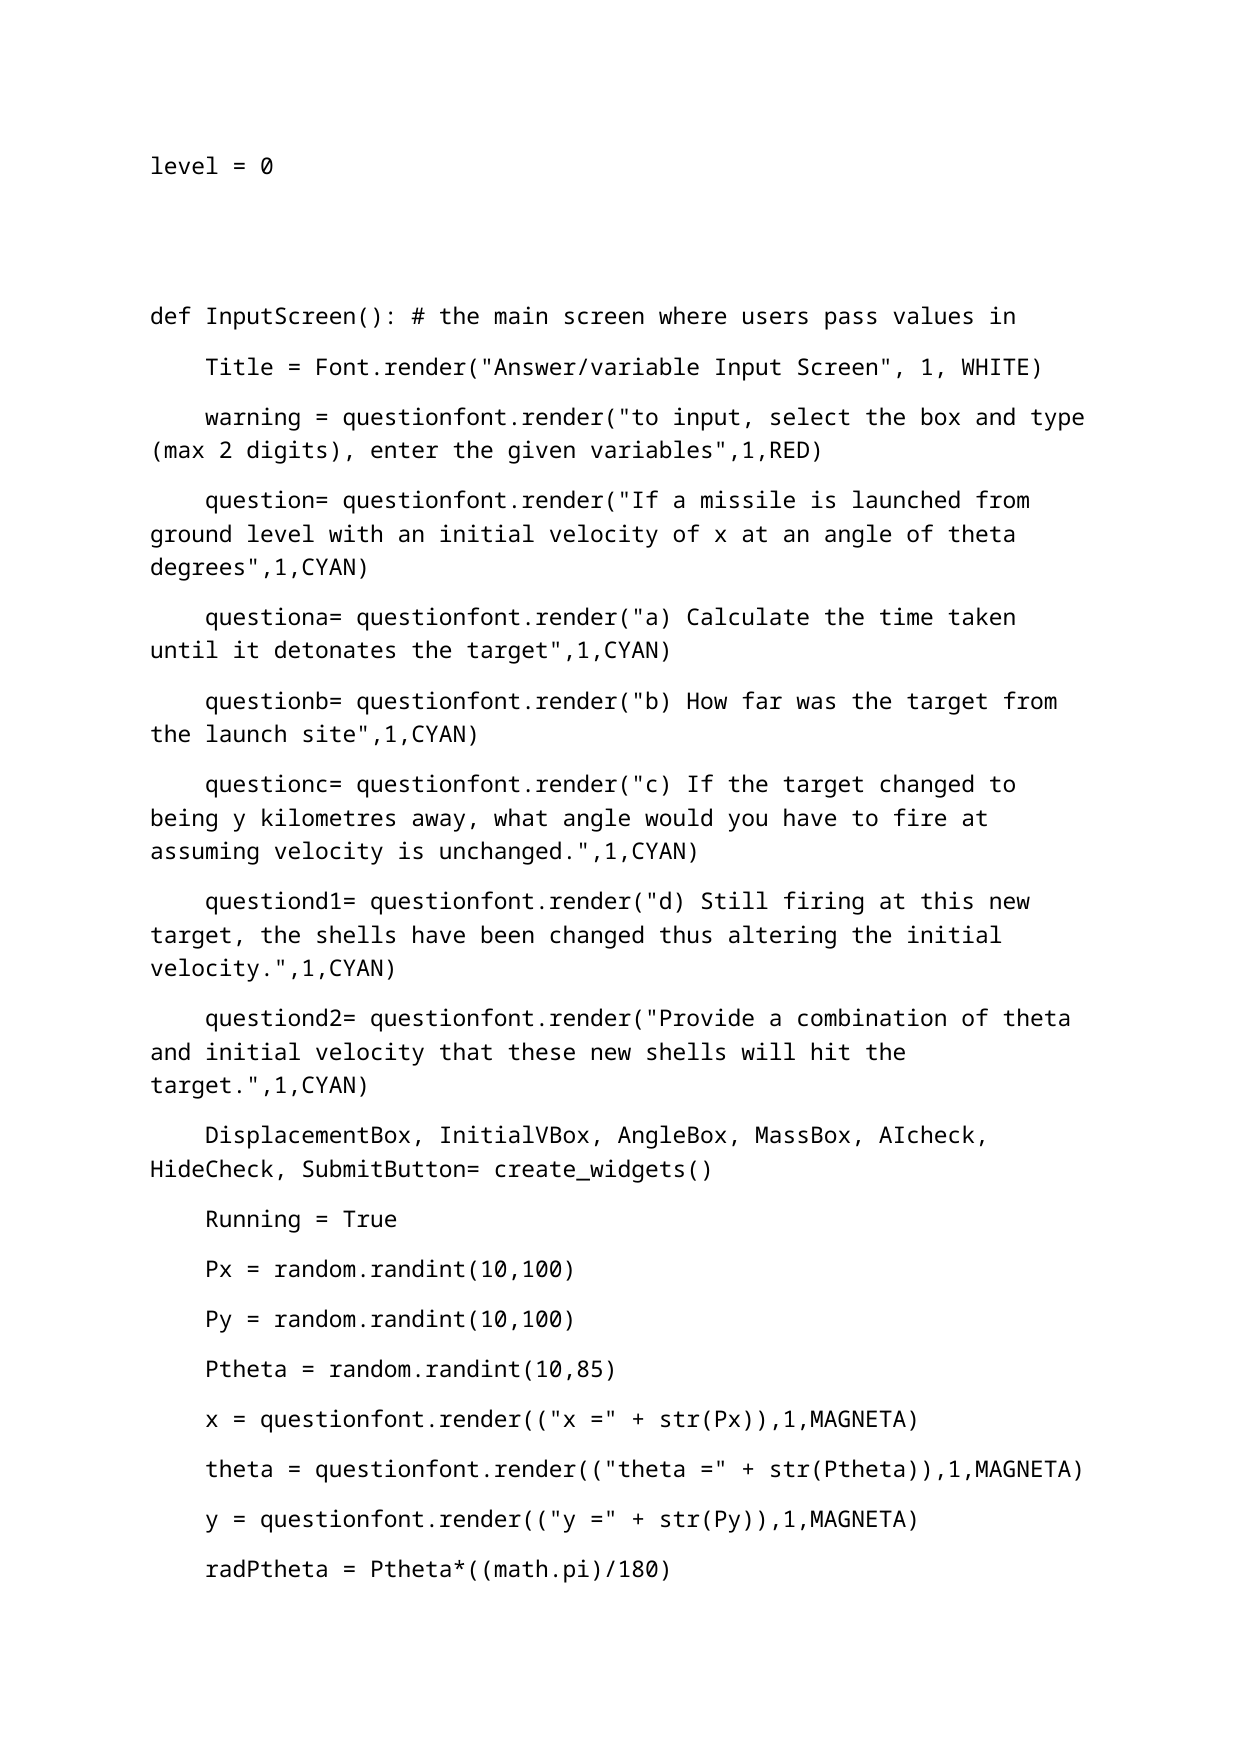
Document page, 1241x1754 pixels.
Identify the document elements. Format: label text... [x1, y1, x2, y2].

text radPtheta = Ptheta*((math.pi)/180) [150, 1553, 1090, 1584]
text y = questionfont.render(("y =" + str(Py)),1,MAGNETA) [150, 1503, 1090, 1534]
text questiond2= questionfont.render("Provide a combination of theta and initial velocity that these new shells will hit the target.",1,CYAN) [150, 1002, 1090, 1100]
text Title = Font.render("Answer/variable Input Screen", 1, WHITE) [150, 350, 1090, 382]
text questionc= questionfont.render("c) If the target changed to being y kilometres away, what angle would you have to fire at assuming velocity is unchanged.",1,CYAN) [150, 768, 1090, 866]
text questiona= questionfont.render("a) Calculate the time taken until it detonates the target",1,CYAN) [150, 601, 1090, 666]
text question= questionfont.render("If a missile is launched from ground level with an initial velocity of x at an angle of theta degrees",1,CYAN) [150, 484, 1090, 582]
text questiond1= questionfont.render("d) Still firing at this new target, the shells have been changed thus altering the initial velocity.",1,CYAN) [150, 885, 1090, 983]
text theta = questionfont.render(("theta =" + str(Ptheta)),1,MAGNETA) [150, 1453, 1090, 1484]
text Py = random.randint(10,100) [150, 1303, 1090, 1334]
text Ptheta = random.randint(10,85) [150, 1353, 1090, 1384]
text def InputScreen(): # the main screen where users pass values in [150, 300, 1090, 332]
text level = 0 [150, 150, 1090, 181]
text x = questionfont.render(("x =" + str(Px)),1,MAGNETA) [150, 1403, 1090, 1434]
text questionb= questionfont.render("b) How far was the target from the launch site",1,CYAN) [150, 684, 1090, 749]
text warning = questionfont.render("to input, select the box and type (max 2 digits), enter the given variables",1,RED) [150, 401, 1090, 465]
text Px = random.randint(10,100) [150, 1253, 1090, 1284]
text DisplacementBox, InitialVBox, AngleBox, MassBox, AIcheck, HideCheck, SubmitButton= create_widgets() [150, 1119, 1090, 1184]
text Running = True [150, 1203, 1090, 1234]
